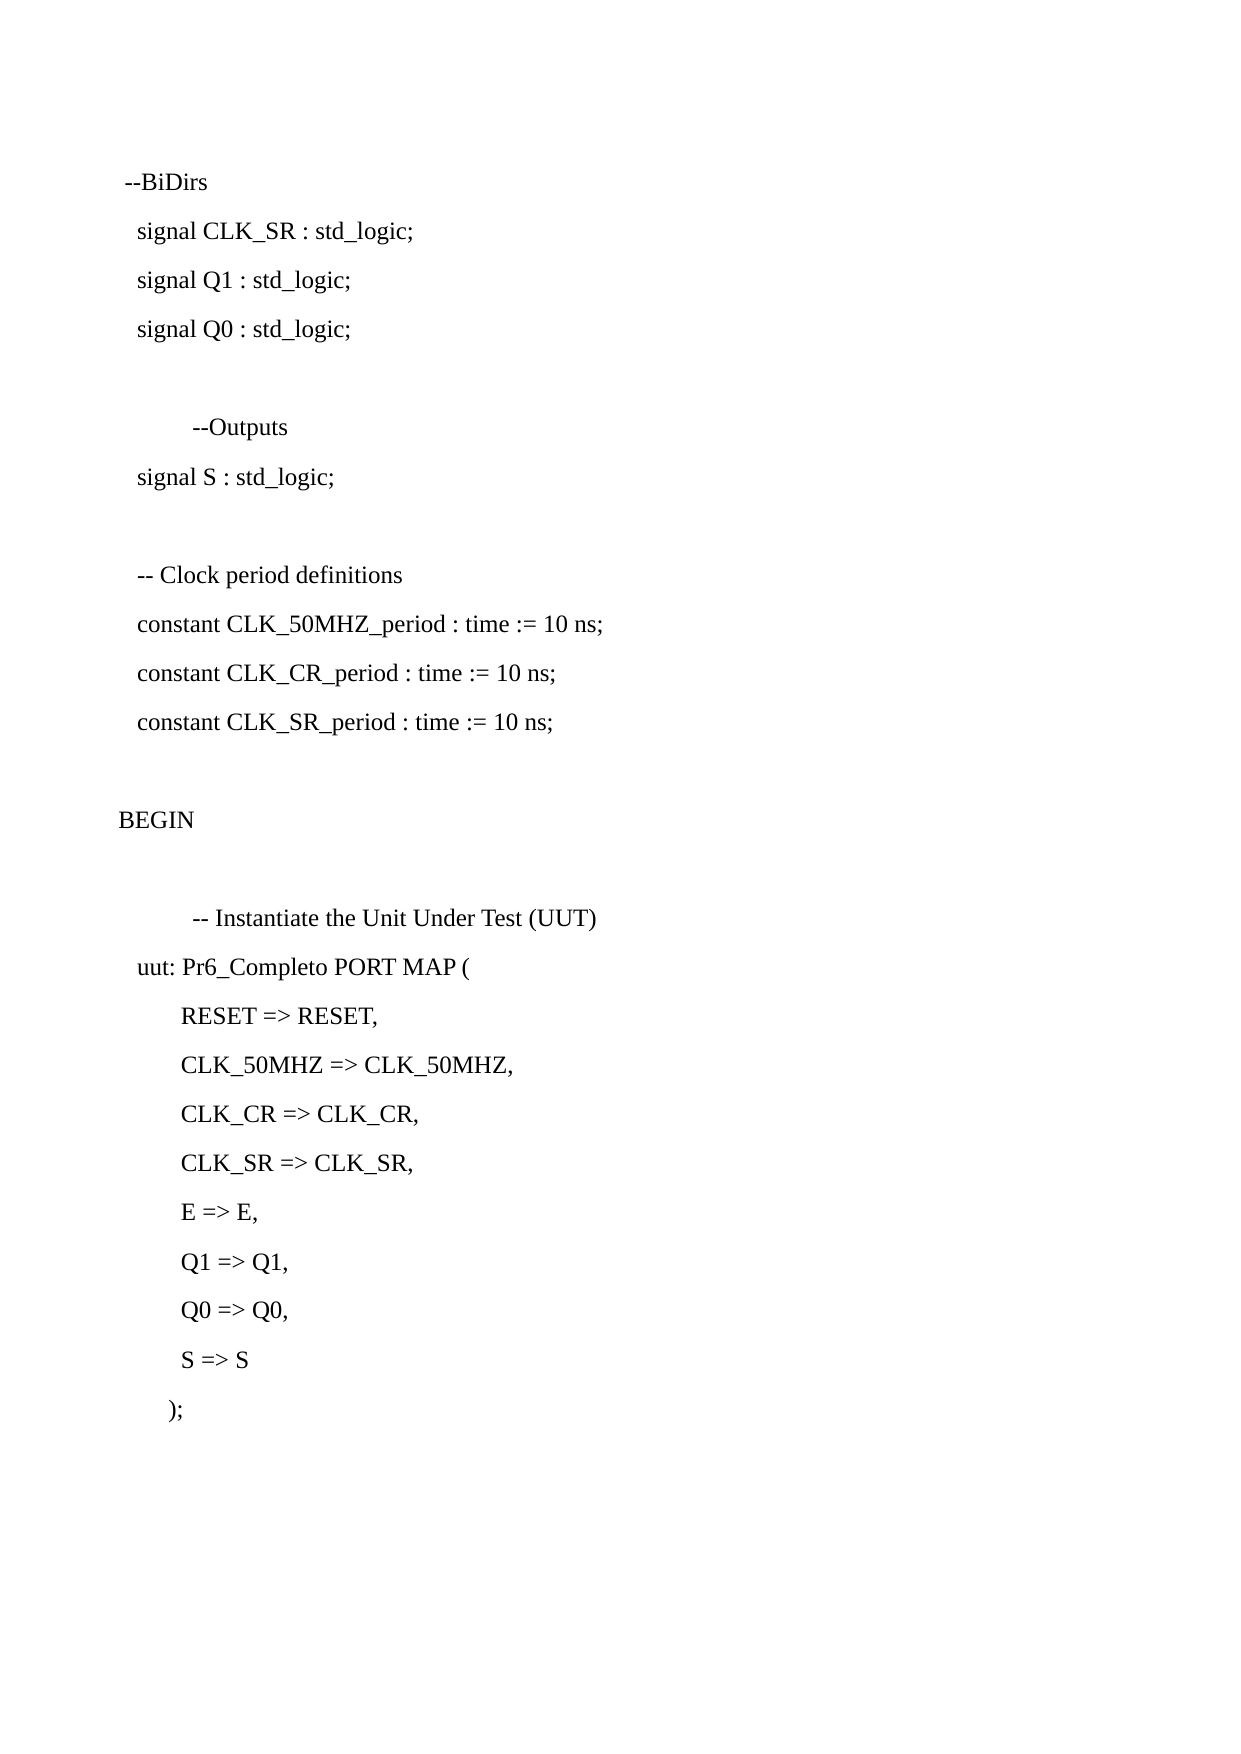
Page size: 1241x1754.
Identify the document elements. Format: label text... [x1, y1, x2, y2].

text Q1 => Q1, [118, 1247, 1122, 1275]
text RESET => RESET, [118, 1001, 1122, 1030]
text signal S : std_logic; [118, 462, 1122, 490]
text -- Clock period definitions [118, 560, 1122, 588]
text S => S [118, 1345, 1122, 1373]
text --Outputs [118, 412, 1122, 441]
text signal CLK_SR : std_logic; [118, 216, 1122, 245]
text -- Instantiate the Unit Under Test (UUT) [118, 903, 1122, 932]
text Q0 => Q0, [118, 1296, 1122, 1324]
text constant CLK_CR_period : time := 10 ns; [118, 658, 1122, 687]
text ); [118, 1394, 1122, 1422]
text E => E, [118, 1197, 1122, 1226]
text uut: Pr6_Completo PORT MAP ( [118, 952, 1122, 981]
text CLK_CR => CLK_CR, [118, 1099, 1122, 1128]
text BEGIN [118, 805, 1122, 834]
text CLK_SR => CLK_SR, [118, 1148, 1122, 1177]
text signal Q0 : std_logic; [118, 314, 1122, 343]
text constant CLK_SR_period : time := 10 ns; [118, 707, 1122, 736]
text signal Q1 : std_logic; [118, 265, 1122, 294]
text CLK_50MHZ => CLK_50MHZ, [118, 1050, 1122, 1079]
text --BiDirs [118, 167, 1122, 196]
text constant CLK_50MHZ_period : time := 10 ns; [118, 609, 1122, 637]
